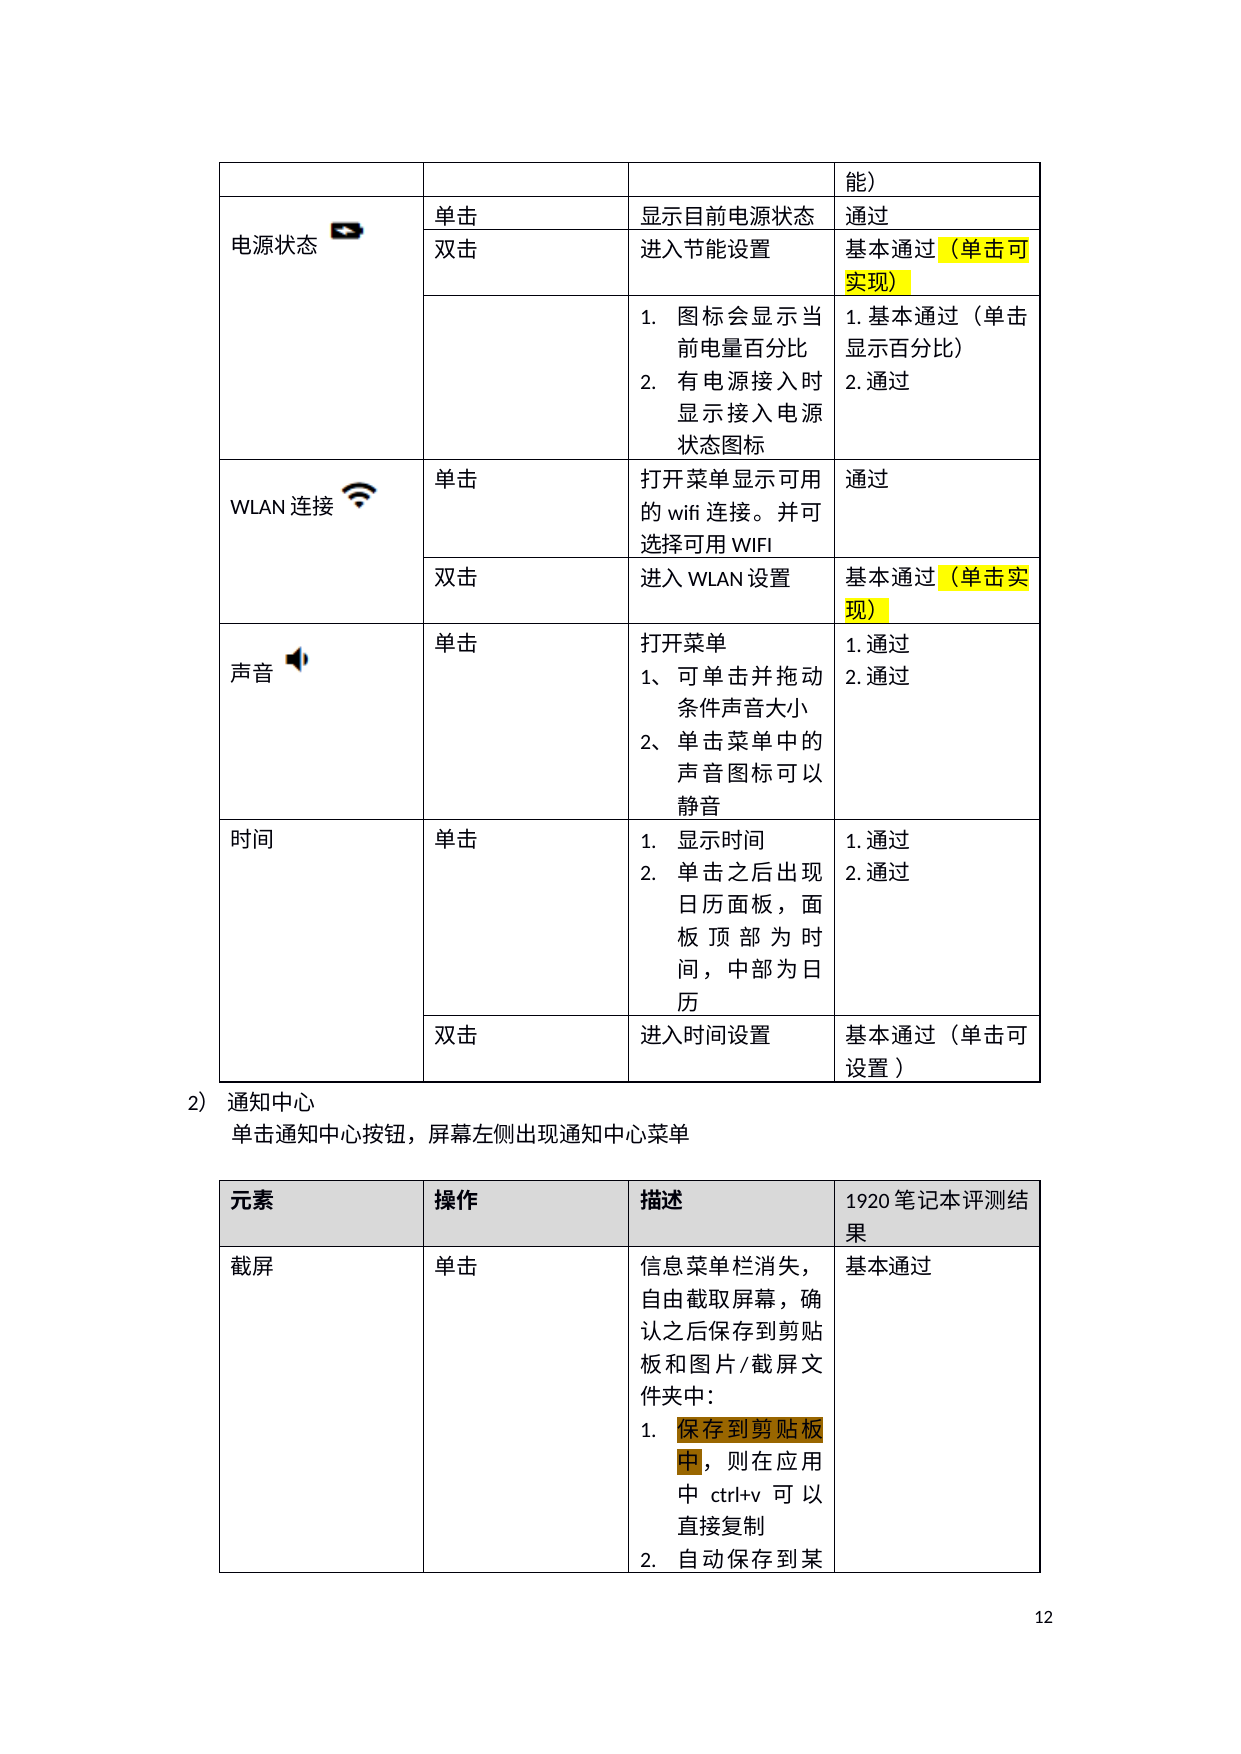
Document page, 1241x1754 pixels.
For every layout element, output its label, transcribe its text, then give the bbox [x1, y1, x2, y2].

table_cell 双击 [424, 558, 628, 623]
table_cell 打开菜单显示可用的wifi连接。并可选择可用WIFI [629, 460, 834, 557]
table_cell 进入时间设置 [629, 1016, 834, 1081]
table_cell [424, 163, 628, 196]
table_cell 单击 [424, 197, 628, 229]
table_cell 进入WLAN设置 [629, 558, 834, 623]
table_cell 1. 基本通过（单击显示百分比） 2. 通过 [835, 296, 1039, 459]
table_cell 基本通过 [835, 1247, 1039, 1572]
table_cell 基本通过（单击可实现） [835, 230, 1039, 295]
table_cell 电源状态 [220, 197, 423, 459]
picture [317, 206, 381, 254]
text 单击通知中心按钮，屏幕左侧出现通知中心菜单 [187, 1115, 1053, 1147]
text 2） 通知中心 [187, 1082, 1053, 1115]
table_cell [220, 163, 423, 196]
table_cell 截屏 [220, 1247, 423, 1572]
table_cell 通过 [835, 197, 1039, 229]
table_cell 能） [835, 163, 1039, 196]
table_cell 1. 通过 2. 通过 [835, 624, 1039, 819]
table_cell 显示时间 单击之后出现日历面板，面板顶部为时间，中部为日历 [629, 820, 834, 1015]
table_cell 单击 [424, 624, 628, 819]
table_cell 显示目前电源状态 [629, 197, 834, 229]
table_cell 进入节能设置 [629, 230, 834, 295]
table_cell [629, 163, 834, 196]
table_cell WLAN连接 [220, 460, 423, 623]
table_cell 信息菜单栏消失，自由截取屏幕，确认之后保存到剪贴板和图片/截屏文件夹中： 保存到剪贴板中，则在应用中ctrl+v可以直接复制 自动保存到某个文件夹中 第一次使用时有提示内容“截屏已复制到剪贴板中，并已保存到图片文件夹中”，勾选不再提醒之后，下次使用时不再提醒。 [629, 1247, 834, 1572]
table_cell 双击 [424, 230, 628, 295]
table_cell 通过 [835, 460, 1039, 557]
table_cell 声音 [220, 624, 423, 819]
table_cell 基本通过（单击可设置 ） [835, 1016, 1039, 1081]
picture [273, 634, 324, 682]
table_header 描述 [629, 1181, 834, 1246]
table_cell 单击 [424, 460, 628, 557]
table_cell 基本通过（单击实现） [835, 558, 1039, 623]
table_cell 单击 [424, 820, 628, 1015]
table_header 元素 [220, 1181, 423, 1246]
table_cell 双击 [424, 1016, 628, 1081]
table_header 1920笔记本评测结果 [835, 1181, 1039, 1246]
table_cell 单击 [424, 1247, 628, 1572]
table_cell 图标会显示当前电量百分比 有电源接入时显示接入电源状态图标 [629, 296, 834, 459]
table_cell 时间 [220, 820, 423, 1081]
table_cell 打开菜单 可单击并拖动条件声音大小 单击菜单中的声音图标可以静音 [629, 624, 834, 819]
table_cell 1. 通过 2. 通过 [835, 820, 1039, 1015]
picture [333, 472, 389, 515]
table_cell [424, 296, 628, 459]
table_header 操作 [424, 1181, 628, 1246]
